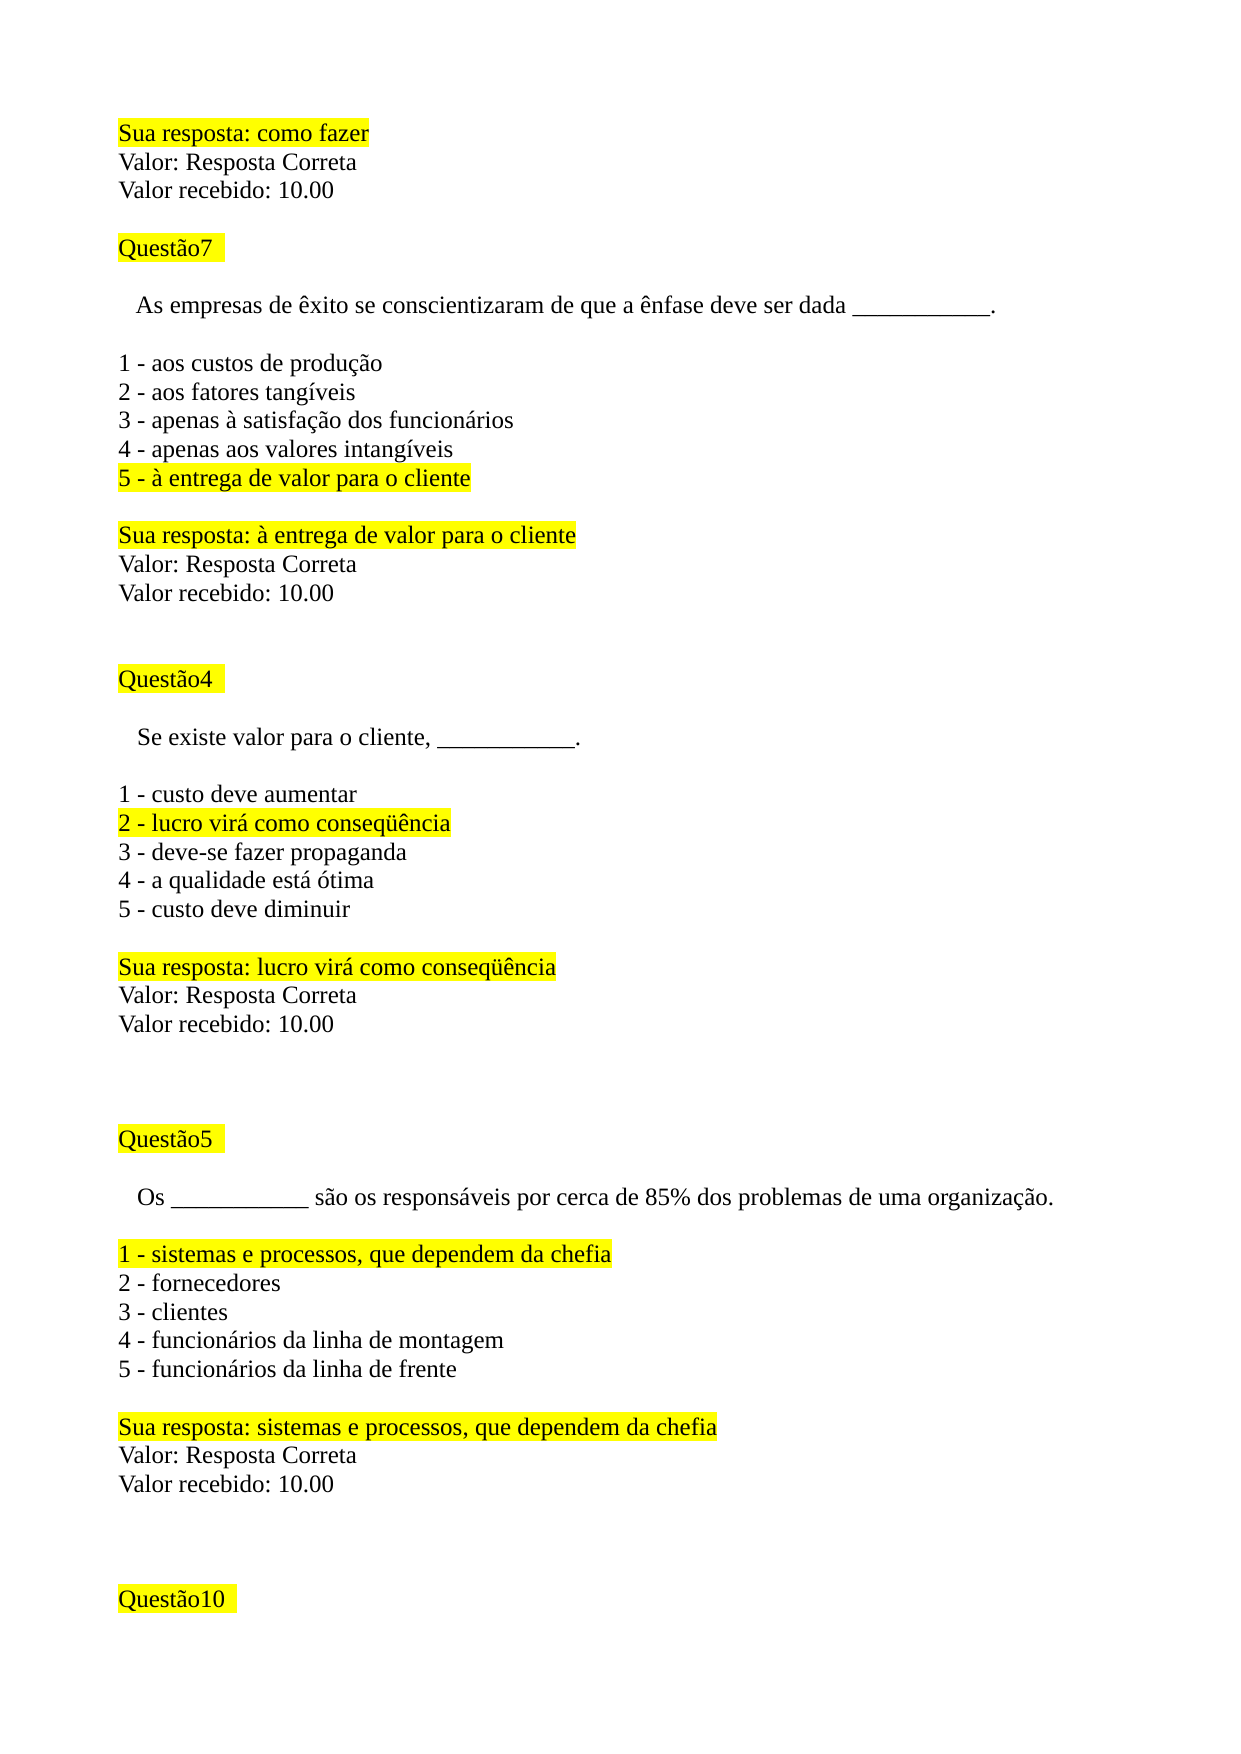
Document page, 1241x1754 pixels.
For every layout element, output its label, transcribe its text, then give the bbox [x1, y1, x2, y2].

text 4 - apenas aos valores intangíveis [118, 434, 1122, 463]
text Valor: Resposta Correta [118, 549, 1122, 578]
text As empresas de êxito se conscientizaram de que a ênfase deve ser dada ___________. [118, 291, 1122, 319]
text 4 - funcionários da linha de montagem [118, 1326, 1122, 1354]
text 4 - a qualidade está ótima [118, 866, 1122, 894]
text 5 - custo deve diminuir [118, 894, 1122, 923]
text Questão10 [118, 1584, 1122, 1613]
text Os ___________ são os responsáveis por cerca de 85% dos problemas de uma organização. [118, 1182, 1122, 1211]
text Valor recebido: 10.00 [118, 1469, 1122, 1498]
text Sua resposta: sistemas e processos, que dependem da chefia [118, 1412, 1122, 1441]
text 5 - funcionários da linha de frente [118, 1354, 1122, 1383]
text Sua resposta: como fazer [118, 118, 1122, 147]
text 2 - aos fatores tangíveis [118, 377, 1122, 406]
text Questão5 [118, 1124, 1122, 1153]
text Valor: Resposta Correta [118, 1441, 1122, 1469]
text 1 - custo deve aumentar [118, 779, 1122, 808]
text Valor recebido: 10.00 [118, 1009, 1122, 1038]
text Questão7 [118, 233, 1122, 262]
text Sua resposta: lucro virá como conseqüência [118, 952, 1122, 981]
text 3 - apenas à satisfação dos funcionários [118, 406, 1122, 434]
text Valor recebido: 10.00 [118, 176, 1122, 204]
text Sua resposta: à entrega de valor para o cliente [118, 521, 1122, 549]
text Valor recebido: 10.00 [118, 578, 1122, 607]
text 1 - aos custos de produção [118, 348, 1122, 377]
text 2 - fornecedores [118, 1268, 1122, 1297]
text Valor: Resposta Correta [118, 147, 1122, 176]
text 5 - à entrega de valor para o cliente [118, 463, 1122, 492]
text 3 - deve-se fazer propaganda [118, 837, 1122, 866]
text Questão4 [118, 664, 1122, 693]
text 3 - clientes [118, 1297, 1122, 1326]
text Valor: Resposta Correta [118, 981, 1122, 1009]
text 1 - sistemas e processos, que dependem da chefia [118, 1239, 1122, 1268]
text Se existe valor para o cliente, ___________. [118, 722, 1122, 751]
text 2 - lucro virá como conseqüência [118, 808, 1122, 837]
